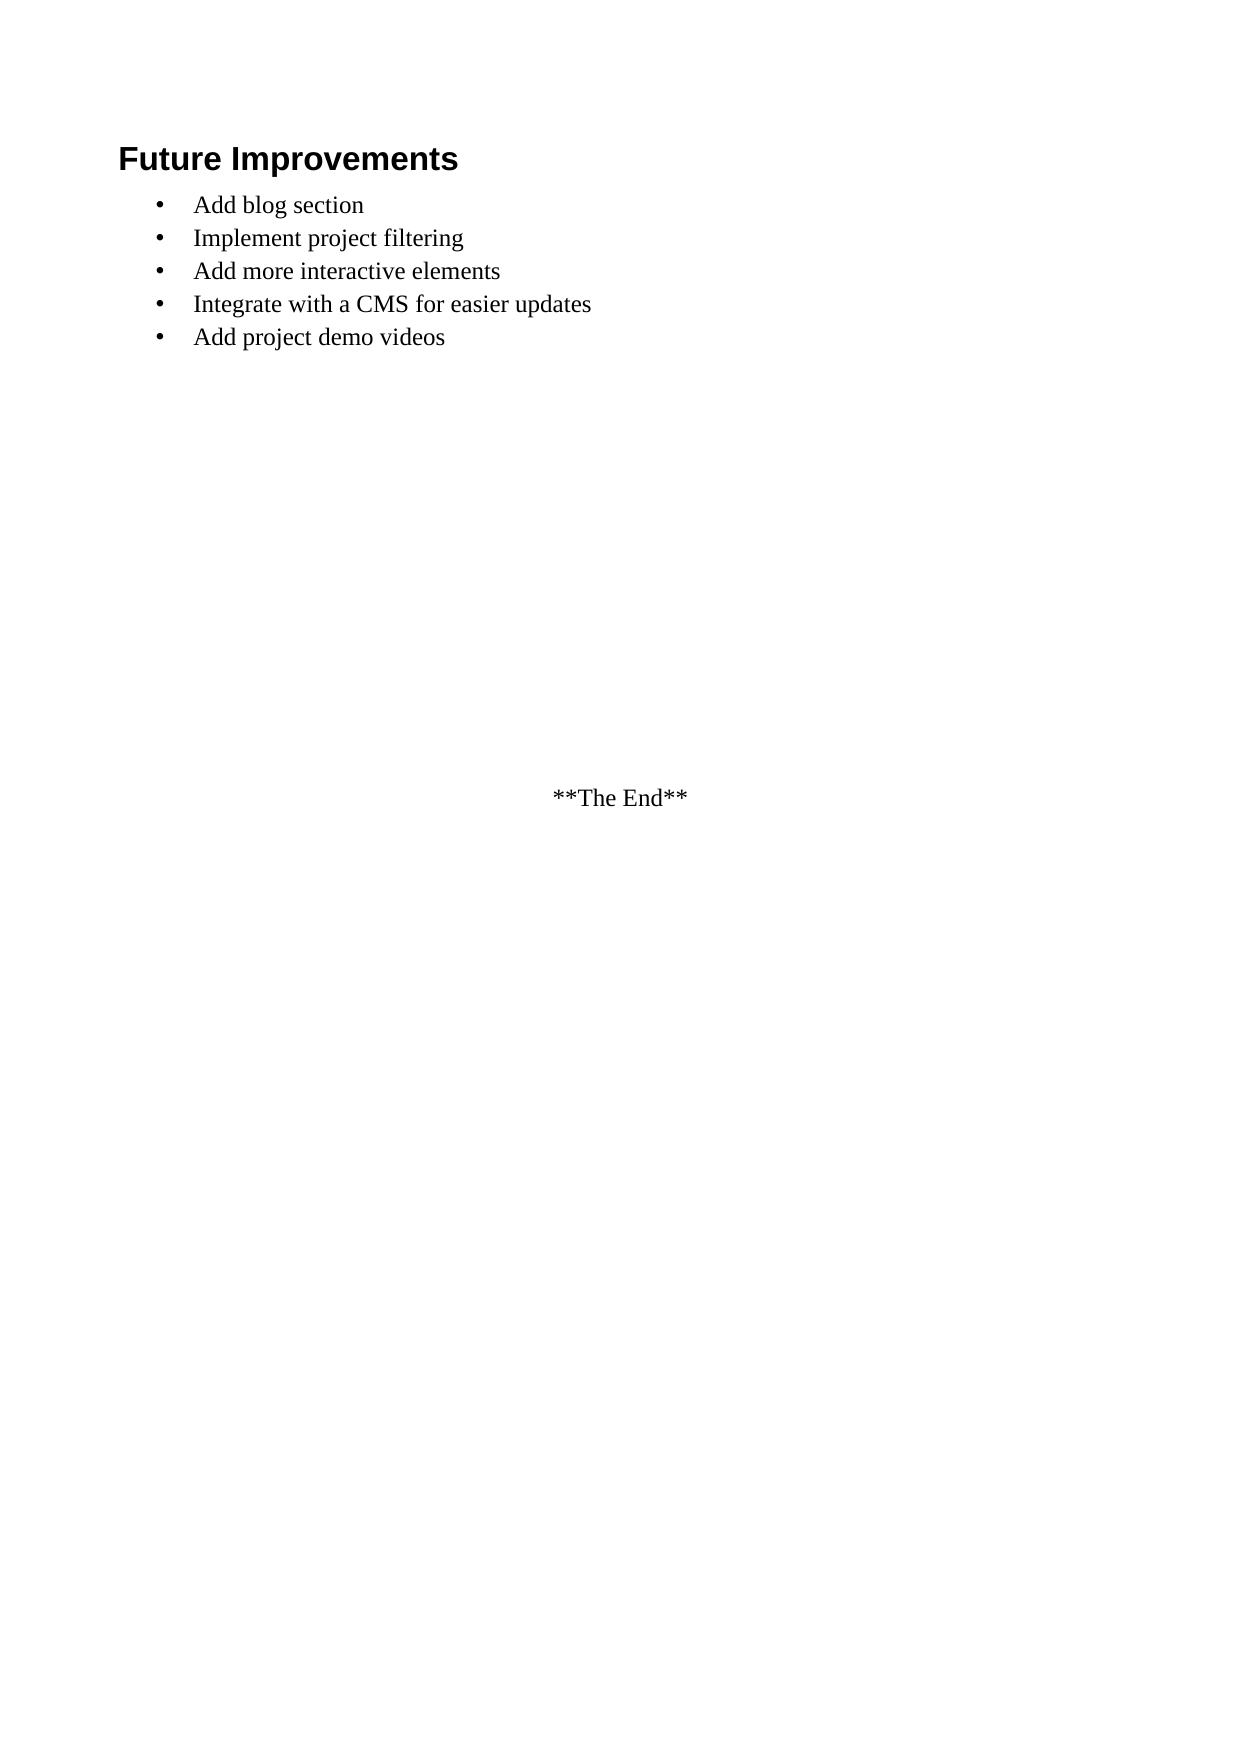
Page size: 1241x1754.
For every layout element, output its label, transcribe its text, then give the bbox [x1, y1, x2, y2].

subtitle Future Improvements [118, 139, 1122, 177]
list Add more interactive elements [156, 256, 1122, 285]
text **The End** [118, 783, 1122, 812]
list Add blog section [156, 190, 1122, 219]
list Implement project filtering [156, 223, 1122, 252]
list Integrate with a CMS for easier updates [156, 289, 1122, 318]
list Add project demo videos [156, 322, 1122, 351]
